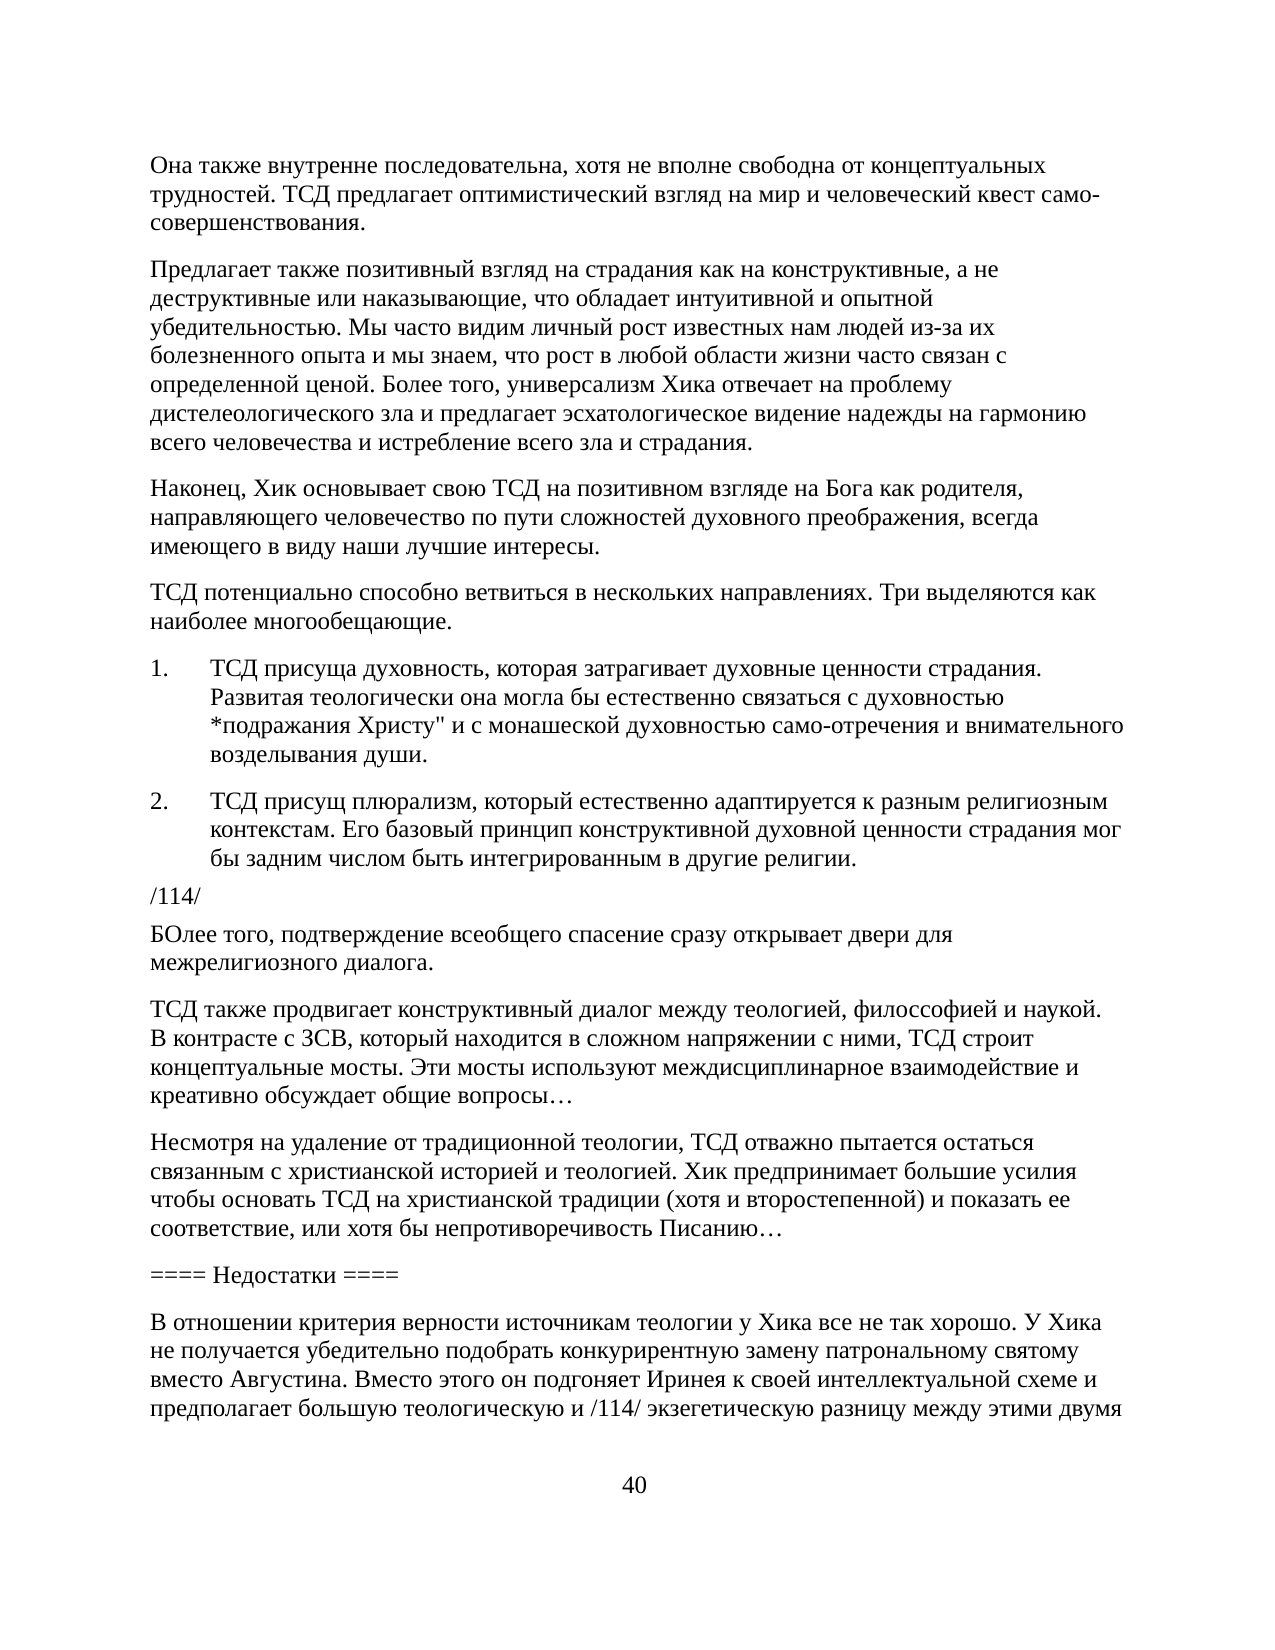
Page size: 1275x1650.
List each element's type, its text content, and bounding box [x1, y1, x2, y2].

text В отношении критерия верности источникам теологии у Хика все не так хорошо. У Хика не получается убедительно подобрать конкурирентную замену патрональному святому вместо Августина. Вместо этого он подгоняет Иринея к своей интеллектуальной схеме и предполагает большую теологическую и /114/ экзегетическую разницу между этими двумя [150, 1307, 1125, 1422]
list ТСД присуща духовность, которая затрагивает духовные ценности страдания. Развитая теологически она могла бы естественно связаться с духовностью *подражания Христу" и с монашеской духовностью само-отречения и внимательного возделывания души. [150, 653, 1125, 768]
text БОлее того, подтверждение всеобщего спасение сразу открывает двери для межрелигиозного диалога. [150, 919, 1125, 976]
text Она также внутренне последовательна, хотя не вполне свободна от концептуальных трудностей. ТСД предлагает оптимистический взгляд на мир и человеческий квест само-совершенствования. [150, 150, 1125, 236]
text Предлагает также позитивный взгляд на страдания как на конструктивные, а не деструктивные или наказывающие, что обладает интуитивной и опытной убедительностью. Мы часто видим личный рост известных нам людей из-за их болезненного опыта и мы знаем, что рост в любой области жизни часто связан с определенной ценой. Более того, универсализм Хика отвечает на проблему дистелеологического зла и предлагает эсхатологическое видение надежды на гармонию всего человечества и истребление всего зла и страдания. [150, 254, 1125, 455]
text /114/ [150, 881, 1125, 910]
text ТСД потенциально способно ветвиться в нескольких направлениях. Три выделяются как наиболее многообещающие. [150, 577, 1125, 635]
text ==== Недостатки ==== [150, 1260, 1125, 1289]
list ТСД присущ плюрализм, который естественно адаптируется к разным религиозным контекстам. Его базовый принцип конструктивной духовной ценности страдания мог бы задним числом быть интегрированным в другие религии. [150, 786, 1125, 872]
text Наконец, Хик основывает свою ТСД на позитивном взгляде на Бога как родителя, направляющего человечество по пути сложностей духовного преображения, всегда имеющего в виду наши лучшие интересы. [150, 473, 1125, 559]
text Несмотря на удаление от традиционной теологии, ТСД отважно пытается остаться связанным с христианской историей и теологией. Хик предпринимает большие усилия чтобы основать ТСД на христианской традиции (хотя и второстепенной) и показать ее соответствие, или хотя бы непротиворечивость Писанию… [150, 1127, 1125, 1242]
text ТСД также продвигает конструктивный диалог между теологией, филоссофией и наукой. В контрасте с ЗСВ, который находится в сложном напряжении с ними, ТСД строит концептуальные мосты. Эти мосты используют междисциплинарное взаимодействие и креативно обсуждает общие вопросы… [150, 994, 1125, 1109]
